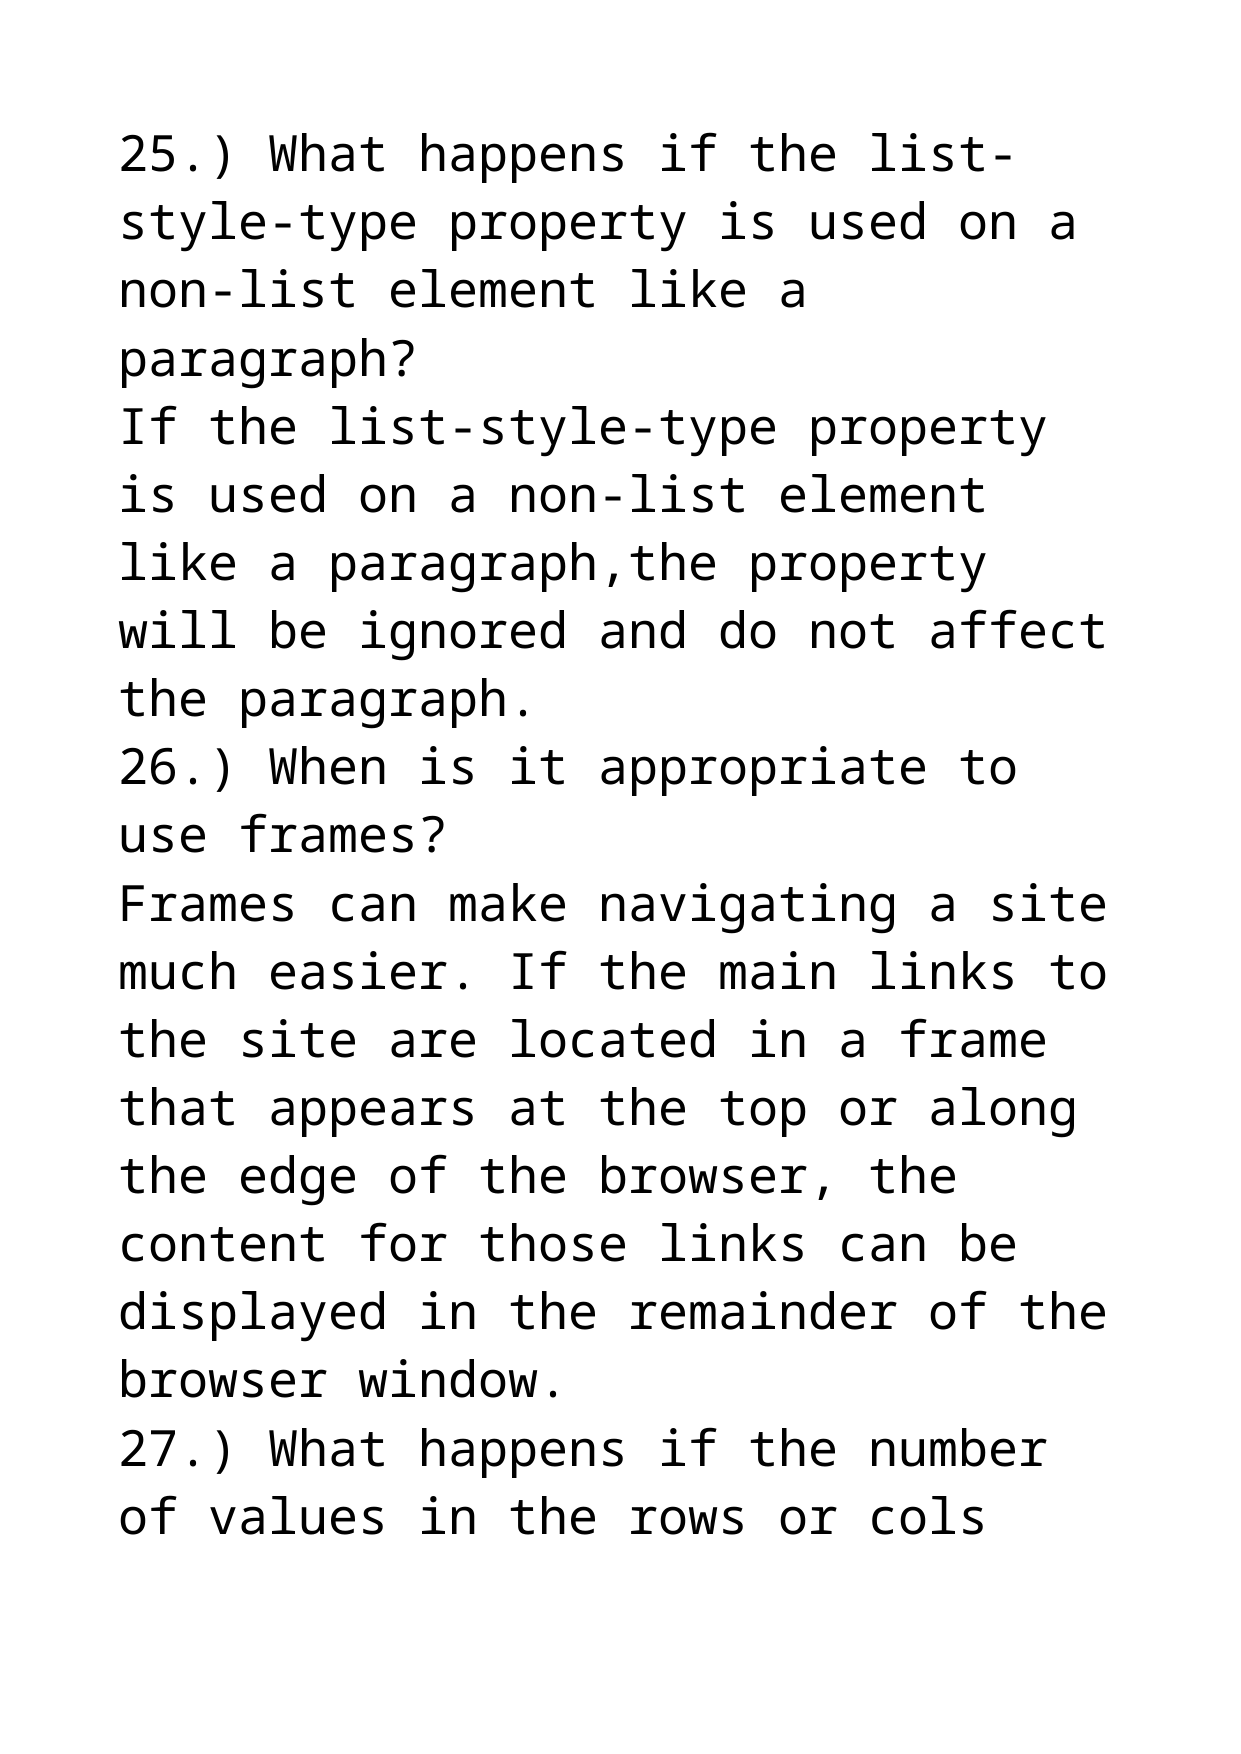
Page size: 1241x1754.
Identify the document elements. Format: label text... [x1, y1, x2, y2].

text 25.) What happens if the list-style-type property is used on a non-list element like a paragraph? [118, 118, 1122, 391]
text 27.) What happens if the number of values in the rows or cols [118, 1412, 1122, 1549]
text If the list-style-type property is used on a non-list element like a paragraph,the property will be ignored and do not affect the paragraph. [118, 391, 1122, 731]
text Frames can make navigating a site much easier. If the main links to the site are located in a frame that appears at the top or along the edge of the browser, the content for those links can be displayed in the remainder of the browser window. [118, 867, 1122, 1412]
text 26.) When is it appropriate to use frames? [118, 731, 1122, 867]
